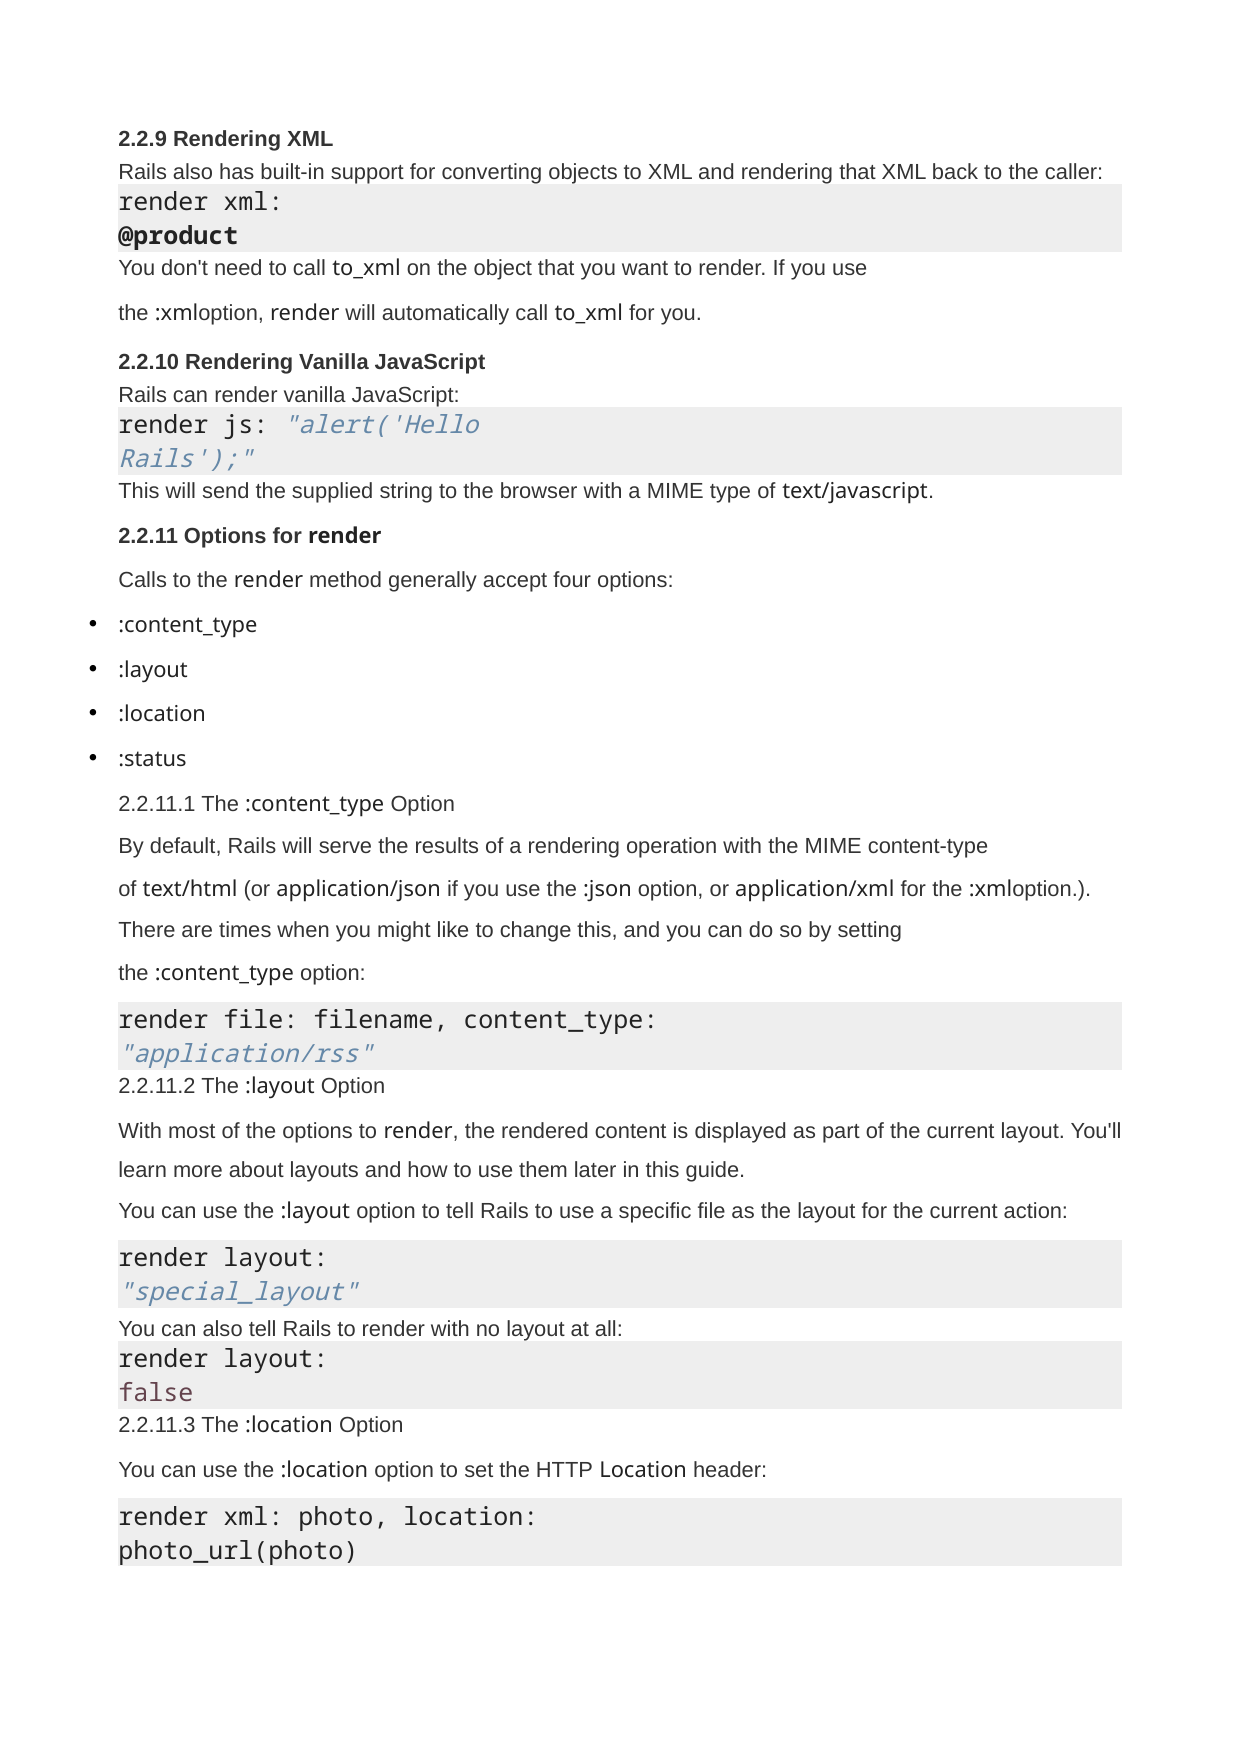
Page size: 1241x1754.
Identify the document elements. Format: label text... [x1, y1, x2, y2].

table_header render xml: photo, location: photo_url(photo) [118, 1498, 683, 1566]
subtitle 2.2.10 Rendering Vanilla JavaScript [118, 341, 1122, 374]
text Rails can render vanilla JavaScript: [118, 374, 1122, 407]
subtitle 2.2.11.1 The :content_type Option [118, 788, 1122, 818]
list :location [118, 698, 1122, 728]
text Calls to the render method generally accept four options: [118, 564, 1122, 594]
list :content_type [118, 609, 1122, 639]
subtitle 2.2.11 Options for render [118, 520, 1122, 549]
table_header render layout: "special_layout" [118, 1240, 504, 1308]
subtitle 2.2.11.2 The :layout Option [118, 1070, 1122, 1100]
table_header render xml: @product [118, 184, 407, 252]
list :status [118, 743, 1122, 773]
text With most of the options to render, the rendered content is displayed as part of the current layout. You'll learn more about layouts and how to use them later in this guide. [118, 1115, 1122, 1182]
text Rails also has built-in support for converting objects to XML and rendering that XML back to the caller: [118, 151, 1122, 184]
subtitle 2.2.9 Rendering XML [118, 118, 1122, 151]
table_header render layout: false [118, 1341, 363, 1409]
text You don't need to call to_xml on the object that you want to render. If you use the :xmloption, render will automatically call to_xml for you. [118, 252, 1122, 326]
table_header render js: "alert('Hello Rails');" [118, 407, 497, 475]
text You can use the :location option to set the HTTP Location header: [118, 1453, 1122, 1483]
text You can use the :layout option to tell Rails to use a specific file as the layout for the current action: [118, 1195, 1122, 1225]
text By default, Rails will serve the results of a rendering operation with the MIME content-type of text/html (or application/json if you use the :json option, or application/xml for the :xmloption.). There are times when you might like to change this, and you can do so by setting the :content_type option: [118, 832, 1122, 987]
list :layout [118, 654, 1122, 683]
table_header render file: filename, content_type: "application/rss" [118, 1002, 773, 1070]
text This will send the supplied string to the browser with a MIME type of text/javascript. [118, 475, 1122, 505]
subtitle 2.2.11.3 The :location Option [118, 1409, 1122, 1439]
text You can also tell Rails to render with no layout at all: [118, 1308, 1122, 1341]
